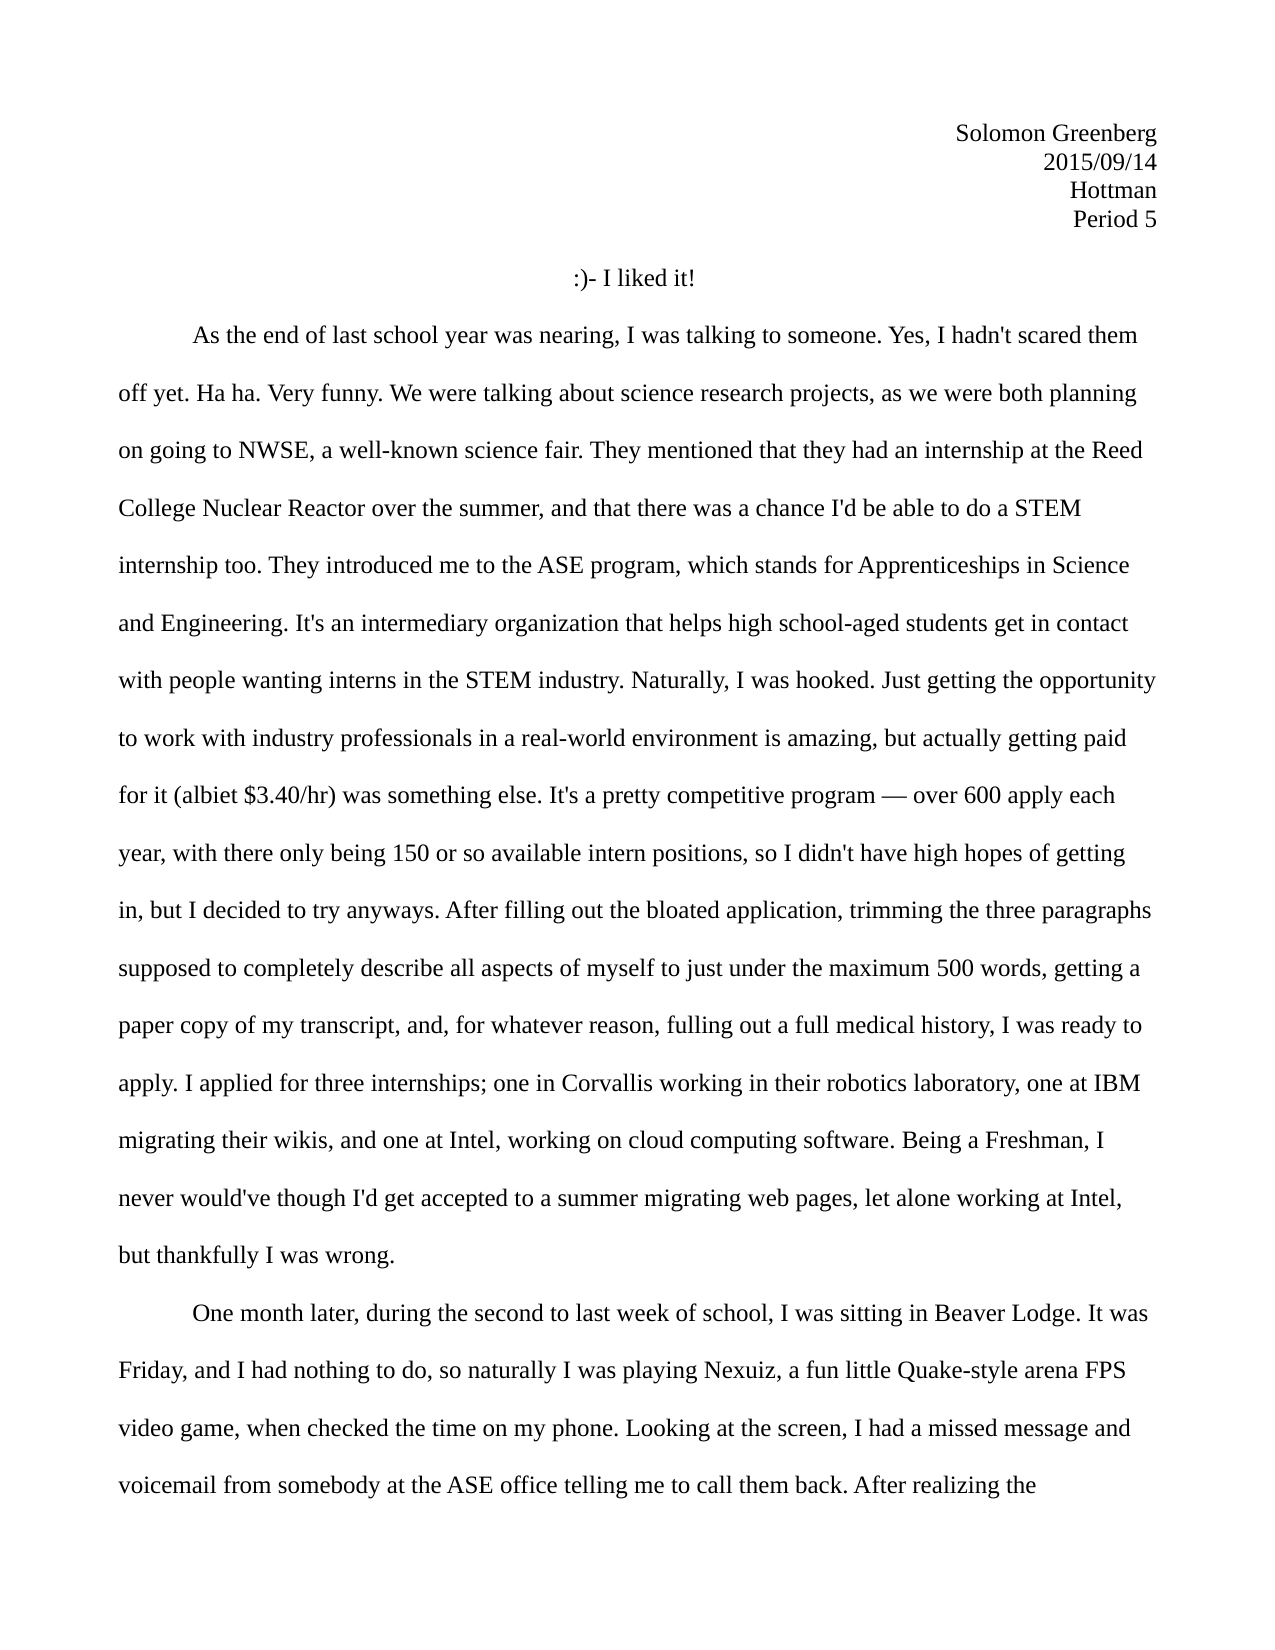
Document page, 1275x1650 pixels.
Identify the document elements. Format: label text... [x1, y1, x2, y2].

text One month later, during the second to last week of school, I was sitting in Beaver Lodge. It was Friday, and I had nothing to do, so naturally I was playing Nexuiz, a fun little Quake-style arena FPS video game, when checked the time on my phone. Looking at the screen, I had a missed message and voicemail from somebody at the ASE office telling me to call them back. After realizing the [118, 1298, 1157, 1499]
text As the end of last school year was nearing, I was talking to someone. Yes, I hadn't scared them off yet. Ha ha. Very funny. We were talking about science research projects, as we were both planning on going to NWSE, a well-known science fair. They mentioned that they had an internship at the Reed College Nuclear Reactor over the summer, and that there was a chance I'd be able to do a STEM internship too. They introduced me to the ASE program, which stands for Apprenticeships in Science and Engineering. It's an intermediary organization that helps high school-aged students get in contact with people wanting interns in the STEM industry. Naturally, I was hooked. Just getting the opportunity to work with industry professionals in a real-world environment is amazing, but actually getting paid for it (albiet $3.40/hr) was something else. It's a pretty competitive program — over 600 apply each year, with there only being 150 or so available intern positions, so I didn't have high hopes of getting in, but I decided to try anyways. After filling out the bloated application, trimming the three paragraphs supposed to completely describe all aspects of myself to just under the maximum 500 words, getting a paper copy of my transcript, and, for whatever reason, fulling out a full medical history, I was ready to apply. I applied for three internships; one in Corvallis working in their robotics laboratory, one at IBM migrating their wikis, and one at Intel, working on cloud computing software. Being a Freshman, I never would've though I'd get accepted to a summer migrating web pages, let alone working at Intel, but thankfully I was wrong. [118, 320, 1157, 1269]
text :)- I liked it! [118, 263, 1157, 291]
